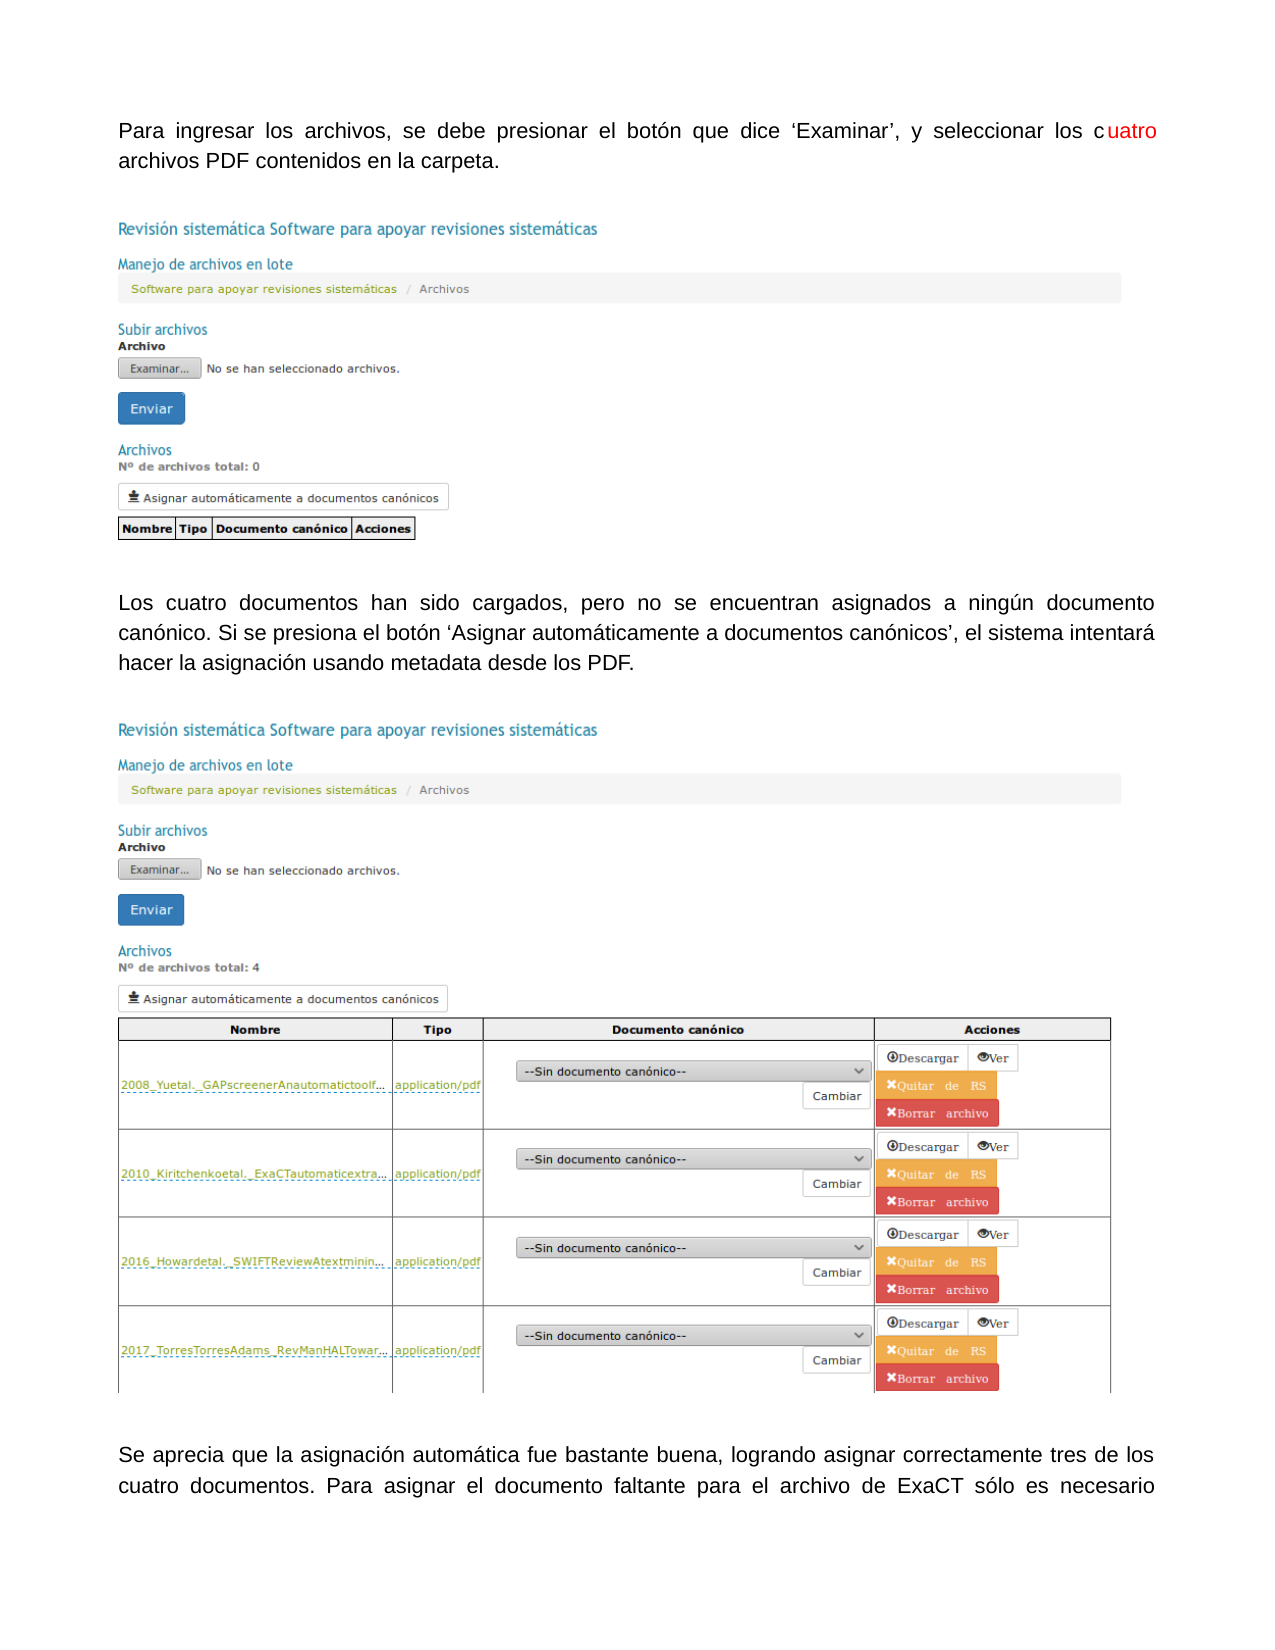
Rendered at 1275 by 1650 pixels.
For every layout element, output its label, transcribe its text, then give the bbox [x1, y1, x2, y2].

text Se aprecia que la asignación automática fue bastante buena, logrando asignar correctamente tres de los cuatro documentos. Para asignar el documento faltante para el archivo de ExaCT sólo es necesario [118, 1442, 1157, 1498]
text Los cuatro documentos han sido cargados, pero no se encuentran asignados a ningún documento canónico. Si se presiona el botón ‘Asignar automáticamente a documentos canónicos’, el sistema intentará hacer la asignación usando metadata desde los PDF. [118, 590, 1157, 675]
picture [118, 193, 1157, 540]
text Para ingresar los archivos, se debe presionar el botón que dice ‘Examinar’, y seleccionar los cuatro archivos PDF contenidos en la carpeta. [118, 118, 1157, 173]
picture [118, 695, 1157, 1393]
